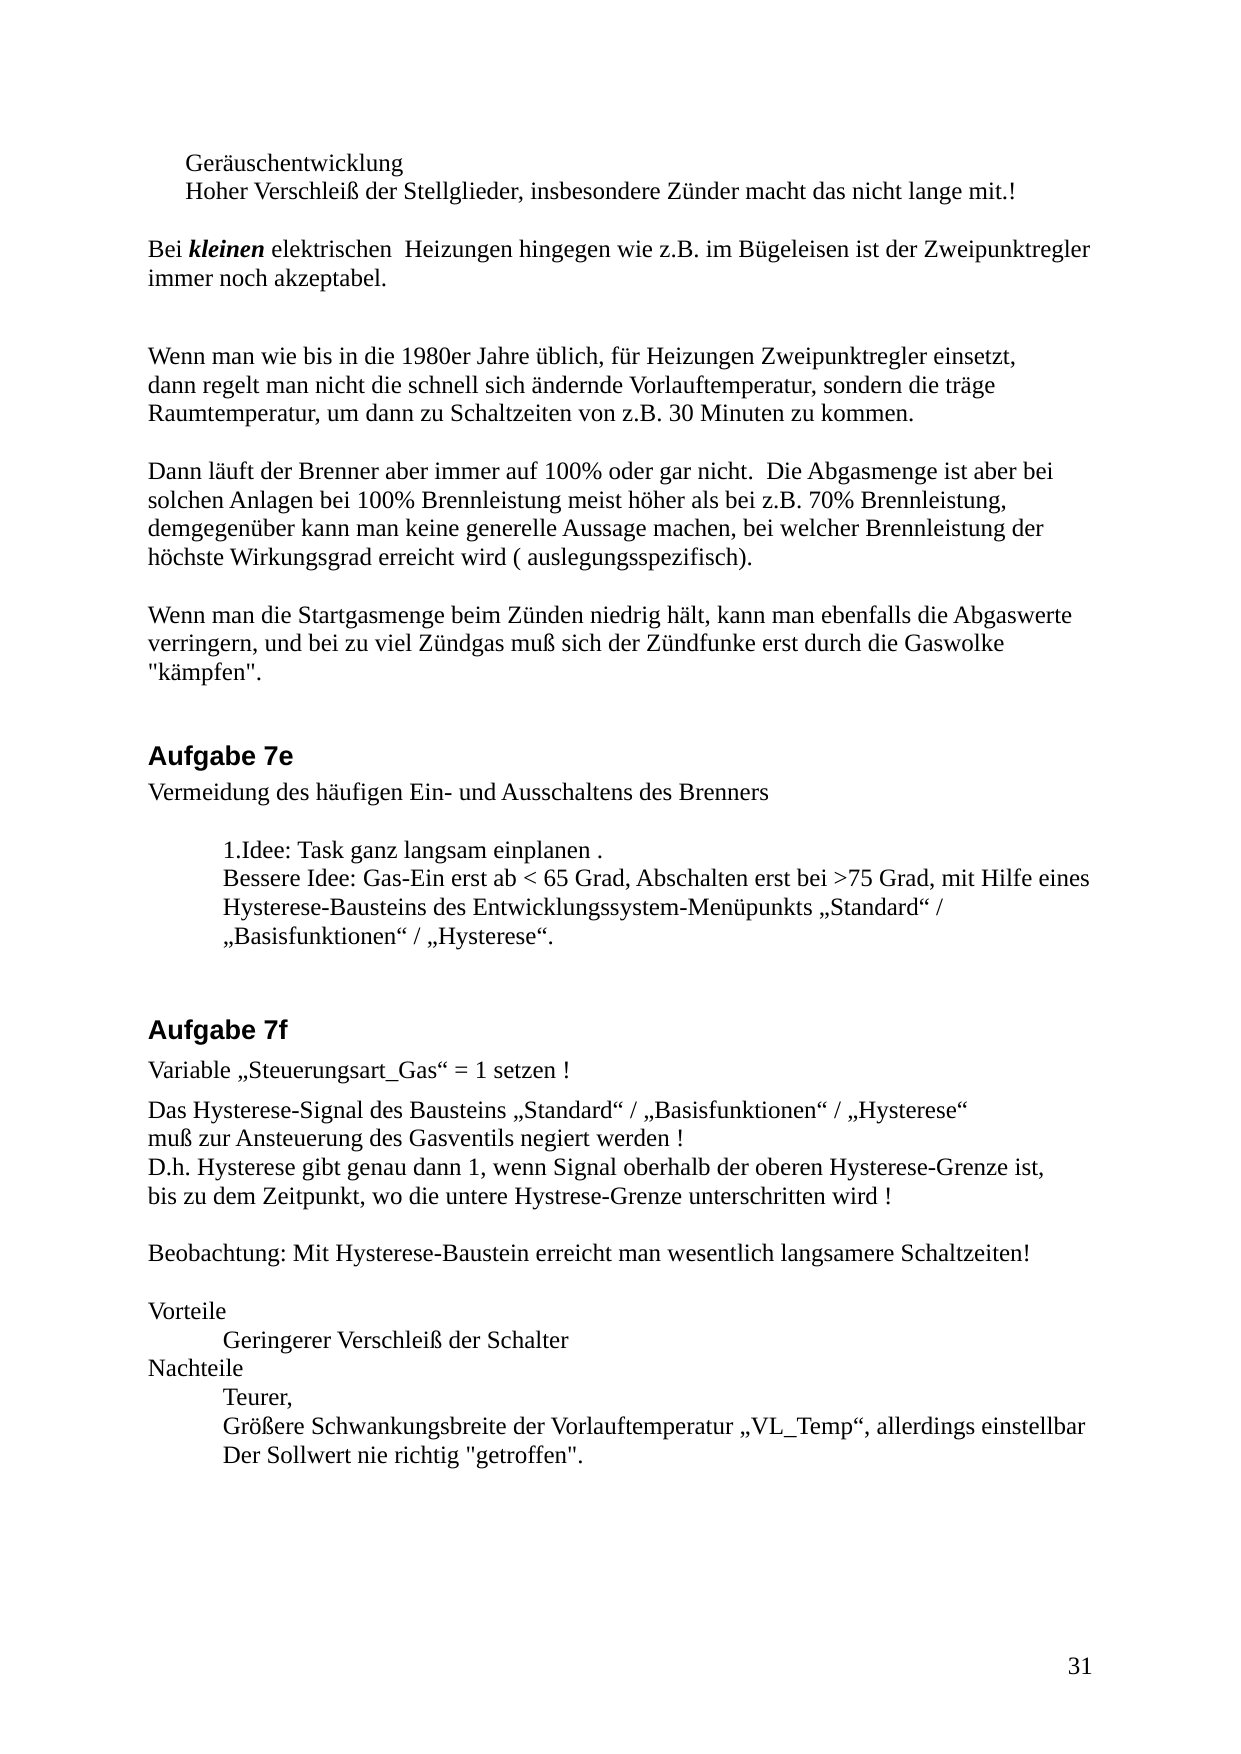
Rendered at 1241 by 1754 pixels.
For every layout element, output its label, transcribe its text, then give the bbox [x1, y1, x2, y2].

text Vermeidung des häufigen Ein- und Ausschaltens des Brenners [148, 777, 1093, 806]
text D.h. Hysterese gibt genau dann 1, wenn Signal oberhalb der oberen Hysterese-Grenze ist, [148, 1152, 1093, 1181]
text Das Hysterese-Signal des Bausteins „Standard“ / „Basisfunktionen“ / „Hysterese“ [148, 1095, 1093, 1123]
text Beobachtung: Mit Hysterese-Baustein erreicht man wesentlich langsamere Schaltzeiten! [148, 1238, 1093, 1267]
text Vorteile [148, 1296, 1093, 1325]
list Teurer, [185, 1382, 1093, 1411]
subtitle Aufgabe 7f [148, 1014, 1093, 1045]
list Hoher Verschleiß der Stellglieder, insbesondere Zünder macht das nicht lange mit.! [148, 176, 1093, 205]
subtitle Aufgabe 7e [148, 740, 1093, 771]
list Bessere Idee: Gas-Ein erst ab < 65 Grad, Abschalten erst bei >75 Grad, mit Hilfe eines Hysterese-Bausteins des Entwicklungssystem-Menüpunkts „Standard“ / „Basisfunktionen“ / „Hysterese“. [185, 863, 1093, 950]
text dann regelt man nicht die schnell sich ändernde Vorlauftemperatur, sondern die träge Raumtemperatur, um dann zu Schaltzeiten von z.B. 30 Minuten zu kommen. [148, 370, 1093, 427]
text demgegenüber kann man keine generelle Aussage machen, bei welcher Brennleistung der höchste Wirkungsgrad erreicht wird ( auslegungsspezifisch). [148, 513, 1093, 571]
text Bei kleinen elektrischen Heizungen hingegen wie z.B. im Bügeleisen ist der Zweipunktregler immer noch akzeptabel. [148, 234, 1093, 291]
text Dann läuft der Brenner aber immer auf 100% oder gar nicht. Die Abgasmenge ist aber bei solchen Anlagen bei 100% Brennleistung meist höher als bei z.B. 70% Brennleistung, [148, 456, 1093, 513]
list Größere Schwankungsbreite der Vorlauftemperatur „VL_Temp“, allerdings einstellbar [185, 1411, 1093, 1440]
list Geringerer Verschleiß der Schalter [185, 1325, 1093, 1353]
text Wenn man die Startgasmenge beim Zünden niedrig hält, kann man ebenfalls die Abgaswerte verringern, und bei zu viel Zündgas muß sich der Zündfunke erst durch die Gaswolke "kämpfen". [148, 600, 1093, 686]
text Wenn man wie bis in die 1980er Jahre üblich, für Heizungen Zweipunktregler einsetzt, [148, 341, 1093, 370]
text bis zu dem Zeitpunkt, wo die untere Hystrese-Grenze unterschritten wird ! [148, 1181, 1093, 1210]
list 1.Idee: Task ganz langsam einplanen . [185, 835, 1093, 863]
text Variable „Steuerungsart_Gas“ = 1 setzen ! [148, 1056, 1093, 1084]
text Nachteile [148, 1353, 1093, 1382]
list Der Sollwert nie richtig "getroffen". [185, 1440, 1093, 1468]
text muß zur Ansteuerung des Gasventils negiert werden ! [148, 1123, 1093, 1152]
list Geräuschentwicklung [148, 148, 1093, 176]
